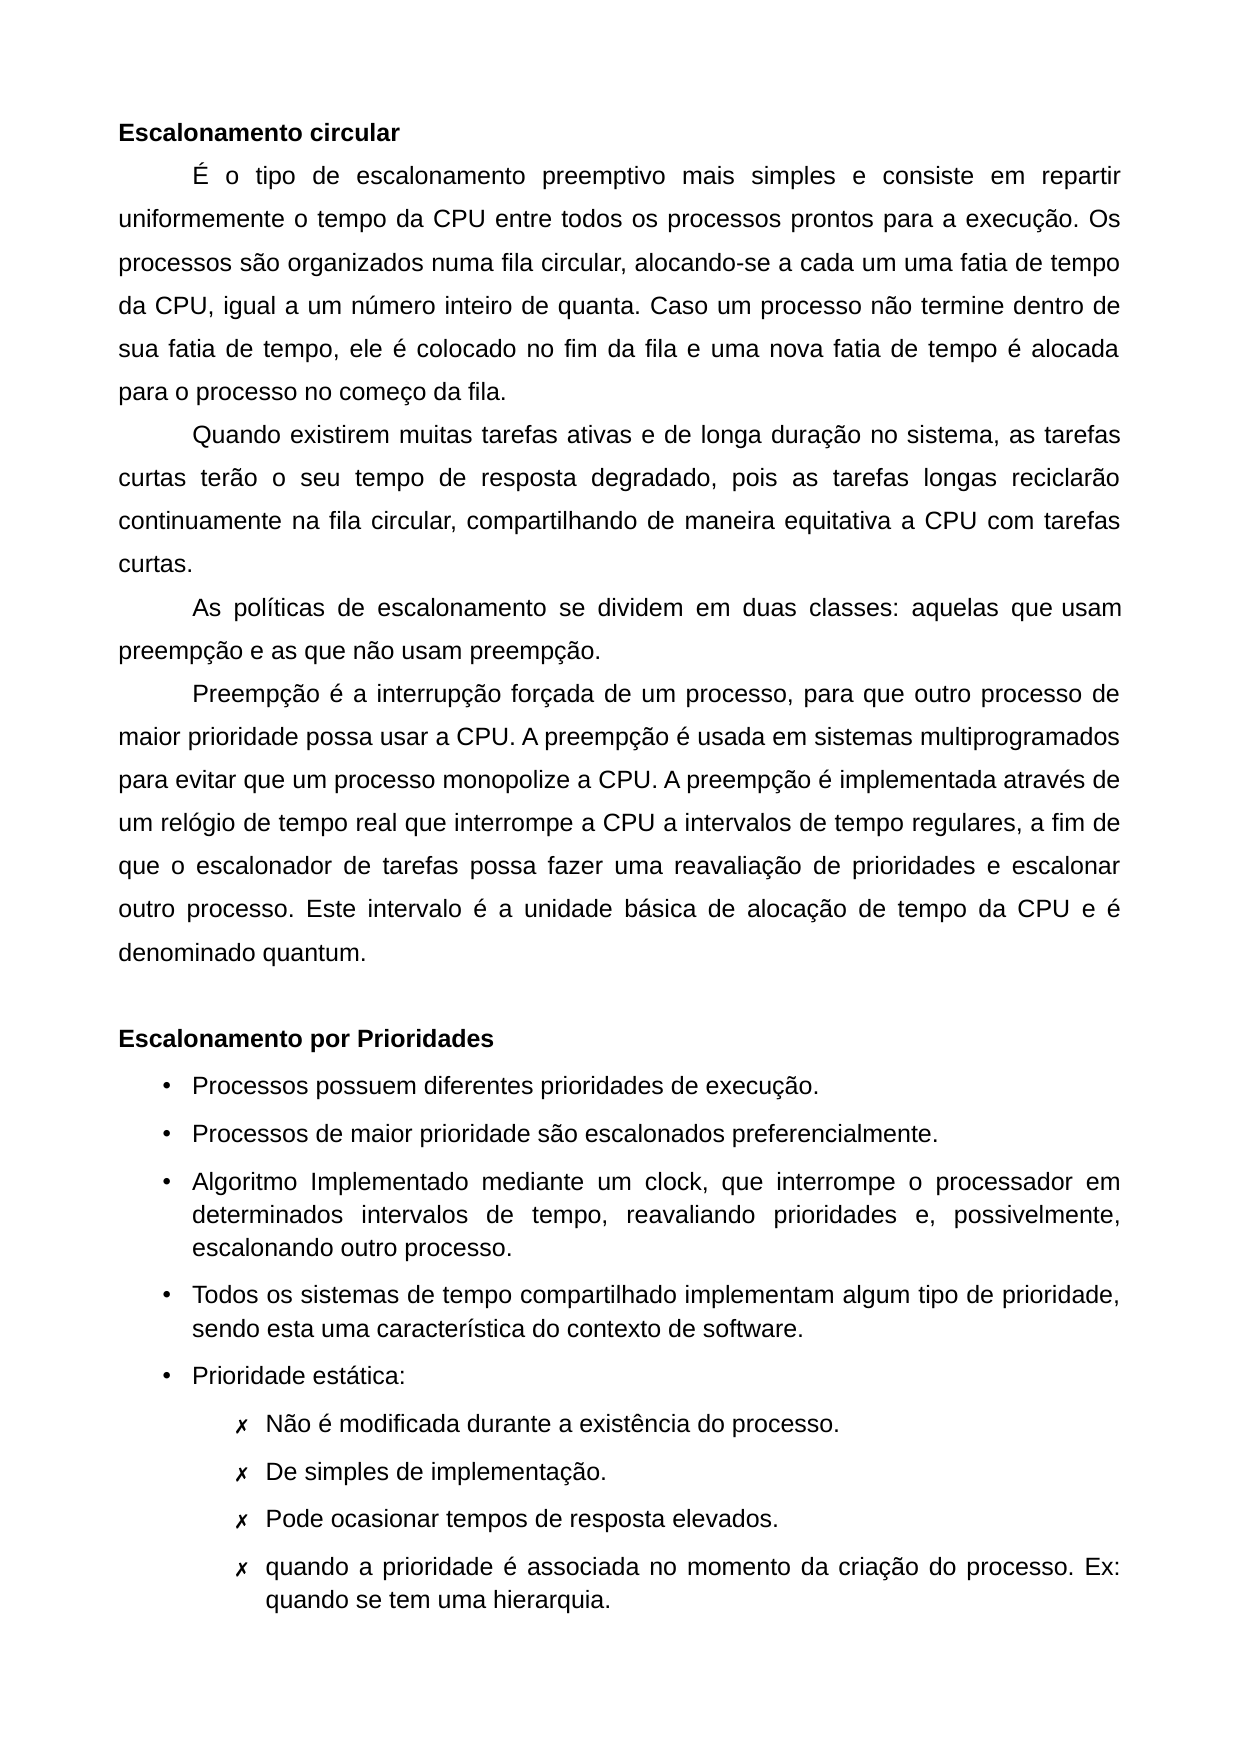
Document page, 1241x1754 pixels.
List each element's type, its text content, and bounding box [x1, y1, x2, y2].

list De simples de implementação. [236, 1457, 1122, 1486]
text As políticas de escalonamento se dividem em duas classes: aquelas que usam preempção e as que não usam preempção. [118, 592, 1122, 664]
text Quando existirem muitas tarefas ativas e de longa duração no sistema, as tarefas curtas terão o seu tempo de resposta degradado, pois as tarefas longas reciclarão continuamente na fila circular, compartilhando de maneira equitativa a CPU com tarefas curtas. [118, 420, 1122, 578]
text Preempção é a interrupção forçada de um processo, para que outro processo de maior prioridade possa usar a CPU. A preempção é usada em sistemas multiprogramados para evitar que um processo monopolize a CPU. A preempção é implementada através de um relógio de tempo real que interrompe a CPU a intervalos de tempo regulares, a fim de que o escalonador de tarefas possa fazer uma reavaliação de prioridades e escalonar outro processo. Este intervalo é a unidade básica de alocação de tempo da CPU e é denominado quantum. [118, 679, 1122, 966]
list Todos os sistemas de tempo compartilhado implementam algum tipo de prioridade, sendo esta uma característica do contexto de software. [162, 1281, 1122, 1342]
list Processos possuem diferentes prioridades de execução. [162, 1071, 1122, 1100]
text Escalonamento circular [118, 118, 1122, 147]
list Prioridade estática: [162, 1361, 1122, 1390]
list Pode ocasionar tempos de resposta elevados. [236, 1504, 1122, 1533]
text É o tipo de escalonamento preemptivo mais simples e consiste em repartir uniformemente o tempo da CPU entre todos os processos prontos para a execução. Os processos são organizados numa fila circular, alocando-se a cada um uma fatia de tempo da CPU, igual a um número inteiro de quanta. Caso um processo não termine dentro de sua fatia de tempo, ele é colocado no fim da fila e uma nova fatia de tempo é alocada para o processo no começo da fila. [118, 161, 1122, 406]
list Processos de maior prioridade são escalonados preferencialmente. [162, 1119, 1122, 1148]
list quando a prioridade é associada no momento da criação do processo. Ex: quando se tem uma hierarquia. [236, 1552, 1122, 1614]
text Escalonamento por Prioridades [118, 1024, 1122, 1052]
list Não é modificada durante a existência do processo. [236, 1409, 1122, 1438]
list Algoritmo Implementado mediante um clock, que interrompe o processador em determinados intervalos de tempo, reavaliando prioridades e, possivelmente, escalonando outro processo. [162, 1167, 1122, 1262]
